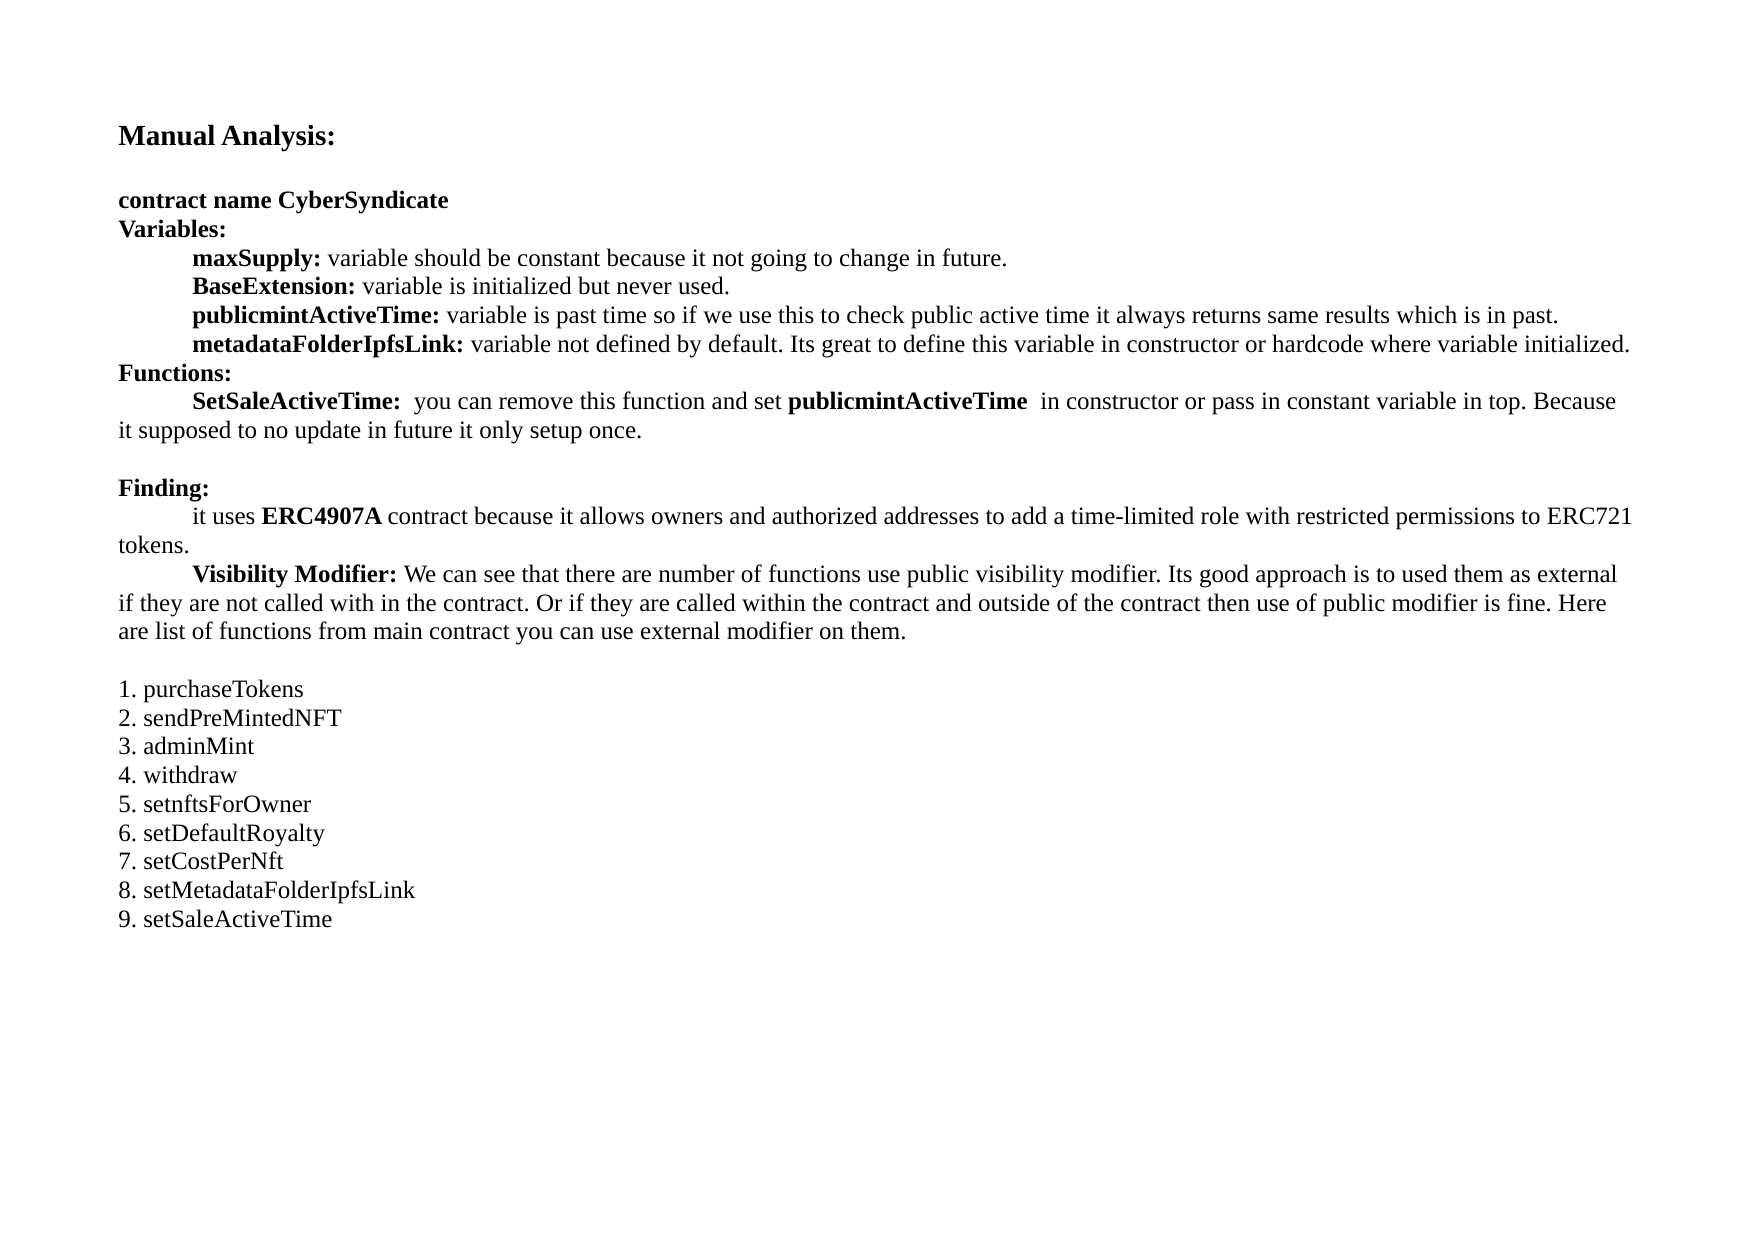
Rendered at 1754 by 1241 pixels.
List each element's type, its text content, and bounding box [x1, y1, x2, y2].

text Variables: [118, 214, 1636, 243]
text metadataFolderIpfsLink: variable not defined by default. Its great to define this variable in constructor or hardcode where variable initialized. [118, 329, 1636, 358]
text Finding: [118, 473, 1636, 501]
text Manual Analysis: [118, 118, 1636, 152]
text 3. adminMint [118, 731, 1636, 760]
text 4. withdraw [118, 760, 1636, 789]
text it uses ERC4907A contract because it allows owners and authorized addresses to add a time-limited role with restricted permissions to ERC721 tokens. [118, 501, 1636, 559]
text 7. setCostPerNft [118, 846, 1636, 875]
text maxSupply: variable should be constant because it not going to change in future. [118, 243, 1636, 271]
text 5. setnftsForOwner [118, 789, 1636, 818]
text contract name CyberSyndicate [118, 185, 1636, 214]
text Visibility Modifier: We can see that there are number of functions use public visibility modifier. Its good approach is to used them as external if they are not called with in the contract. Or if they are called within the contract and outside of the contract then use of public modifier is fine. Here are list of functions from main contract you can use external modifier on them. [118, 559, 1636, 645]
text SetSaleActiveTime: you can remove this function and set publicmintActiveTime in constructor or pass in constant variable in top. Because it supposed to no update in future it only setup once. [118, 386, 1636, 444]
text BaseExtension: variable is initialized but never used. [118, 271, 1636, 300]
text 8. setMetadataFolderIpfsLink [118, 875, 1636, 904]
text 6. setDefaultRoyalty [118, 818, 1636, 846]
text 9. setSaleActiveTime [118, 904, 1636, 933]
text Functions: [118, 358, 1636, 386]
text 1. purchaseTokens [118, 674, 1636, 703]
text publicmintActiveTime: variable is past time so if we use this to check public active time it always returns same results which is in past. [118, 300, 1636, 329]
text 2. sendPreMintedNFT [118, 703, 1636, 731]
